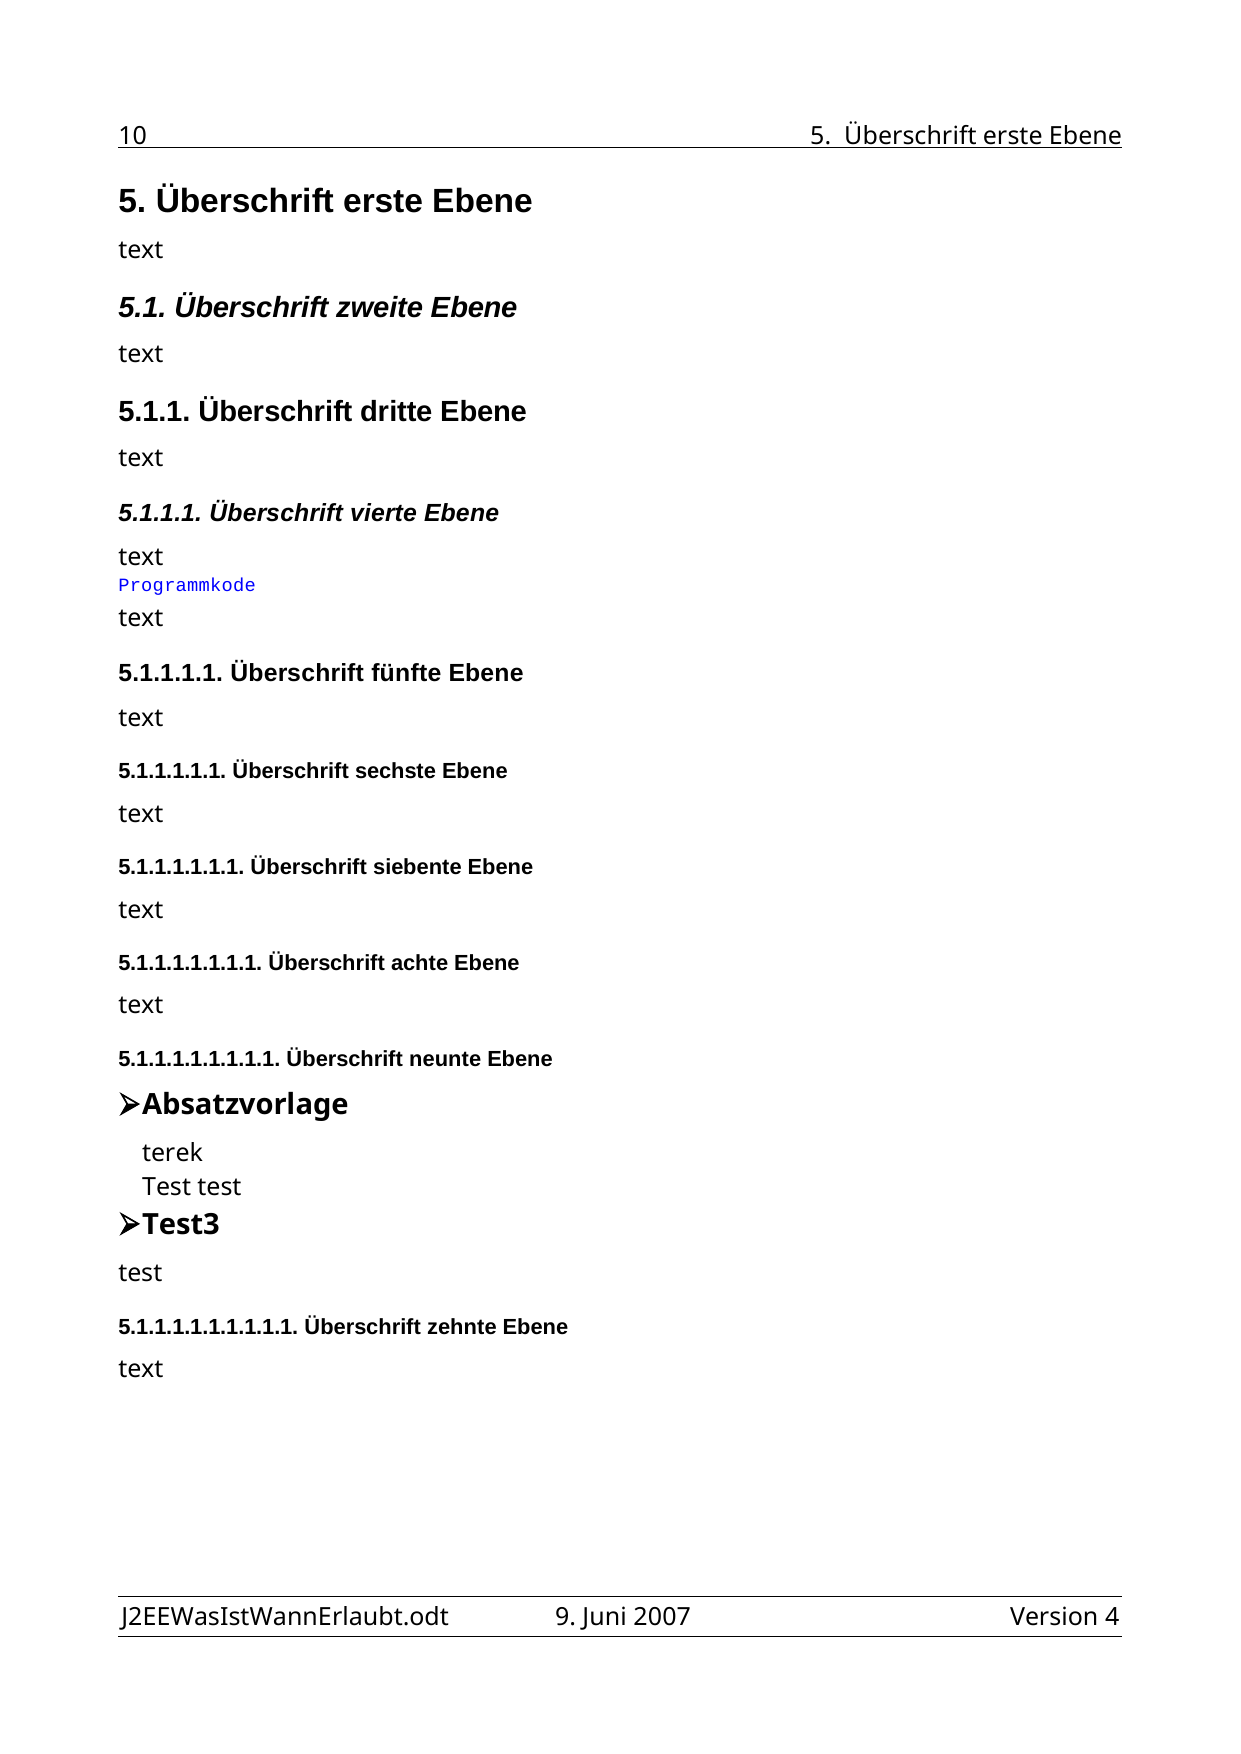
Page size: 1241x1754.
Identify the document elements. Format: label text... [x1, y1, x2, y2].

list Absatzvorlage [118, 1083, 1122, 1123]
text text [118, 539, 1122, 573]
subtitle Überschrift siebente Ebene [118, 854, 1122, 879]
text text [118, 700, 1122, 734]
text Test test [142, 1169, 1122, 1203]
subtitle Überschrift fünfte Ebene [118, 659, 1122, 687]
subtitle Überschrift dritte Ebene [118, 394, 1122, 427]
text text [118, 439, 1122, 473]
subtitle Überschrift erste Ebene [118, 182, 1122, 219]
text terek [142, 1135, 1122, 1169]
subtitle Überschrift zweite Ebene [118, 291, 1122, 323]
subtitle Überschrift zehnte Ebene [118, 1314, 1122, 1339]
text text [118, 892, 1122, 926]
subtitle Überschrift neunte Ebene [118, 1046, 1122, 1071]
subtitle Überschrift sechste Ebene [118, 759, 1122, 783]
text text [118, 987, 1122, 1021]
text text [118, 232, 1122, 266]
text text [118, 796, 1122, 829]
text test [118, 1255, 1122, 1289]
text text [118, 600, 1122, 634]
subtitle Überschrift vierte Ebene [118, 498, 1122, 526]
subtitle Überschrift achte Ebene [118, 951, 1122, 975]
text Programmkode [118, 576, 1122, 597]
text text [118, 336, 1122, 369]
text text [118, 1351, 1122, 1385]
list Test3 [118, 1203, 1122, 1243]
